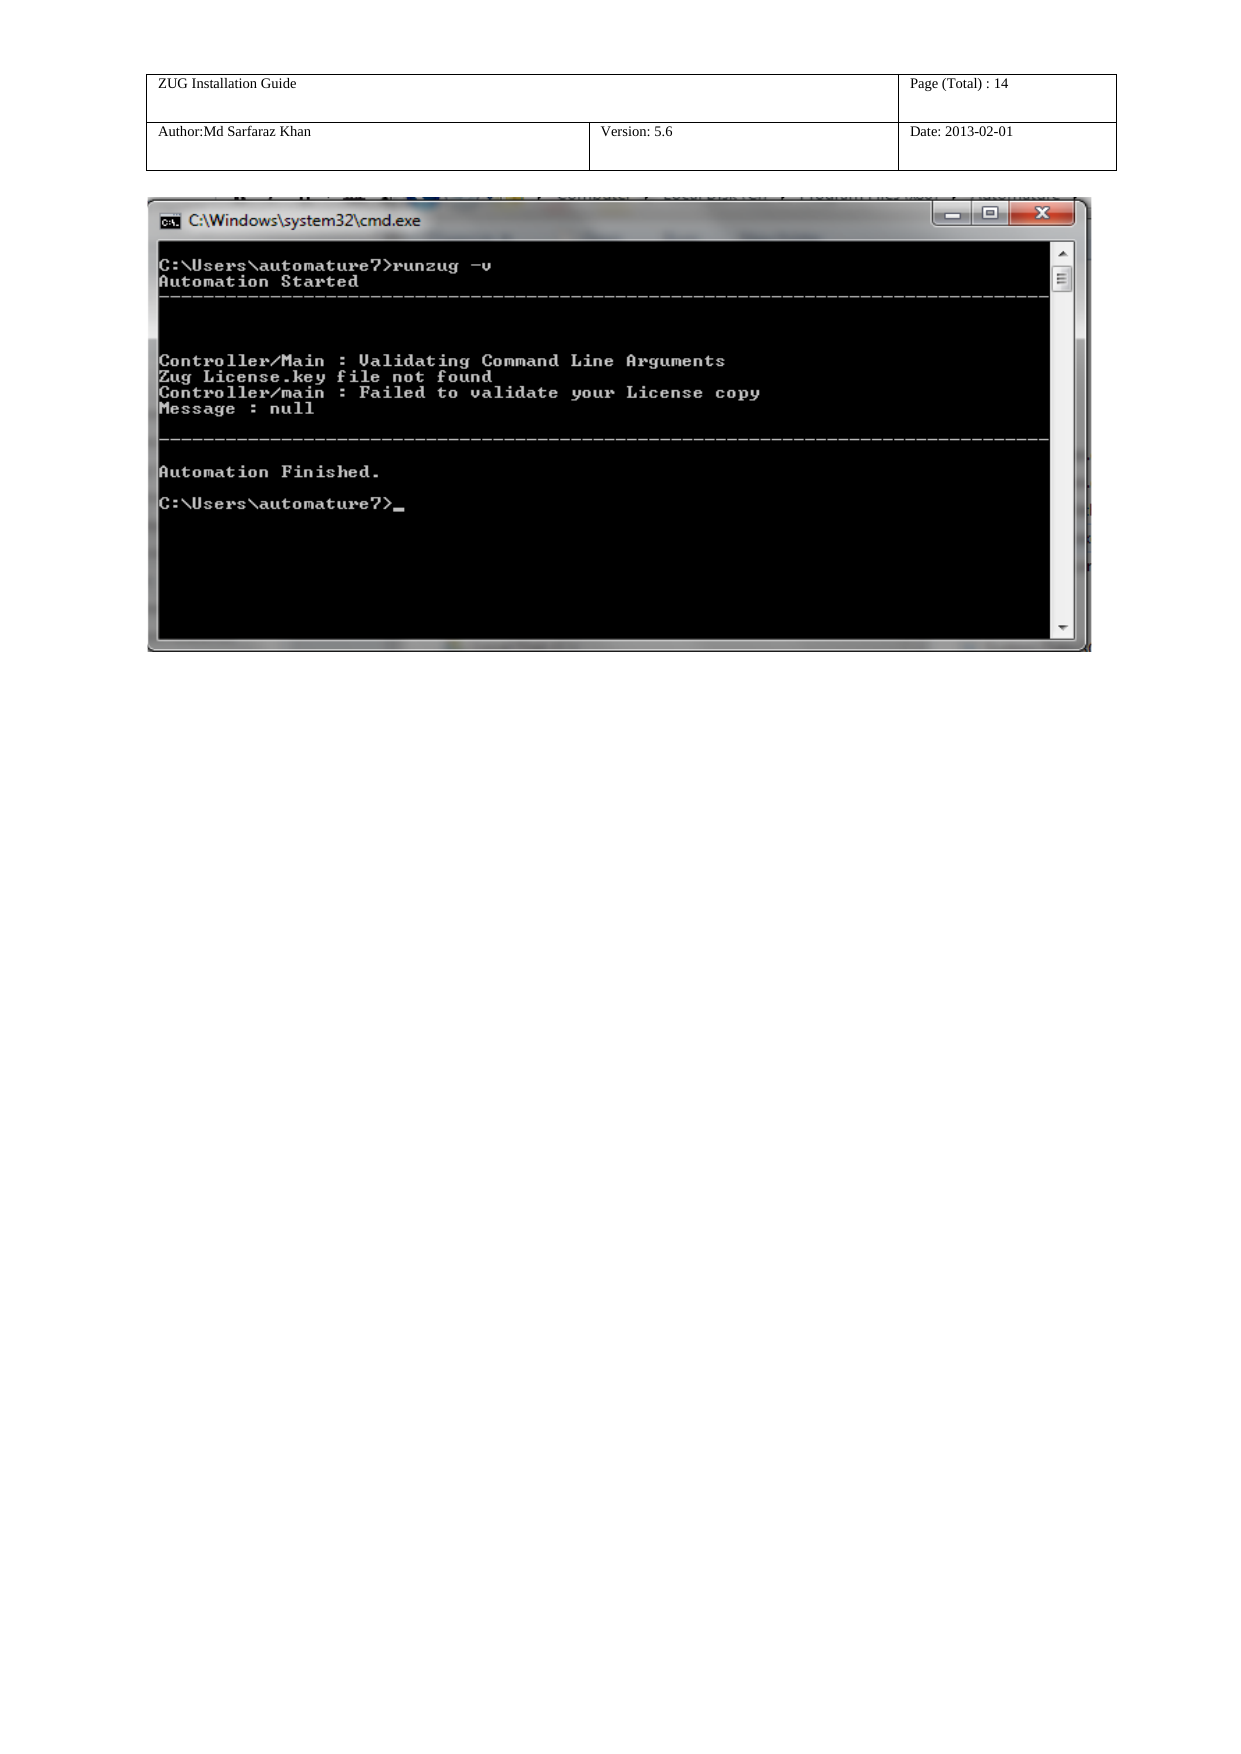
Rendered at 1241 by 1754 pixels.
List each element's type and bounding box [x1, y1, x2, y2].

picture [147, 197, 1092, 652]
